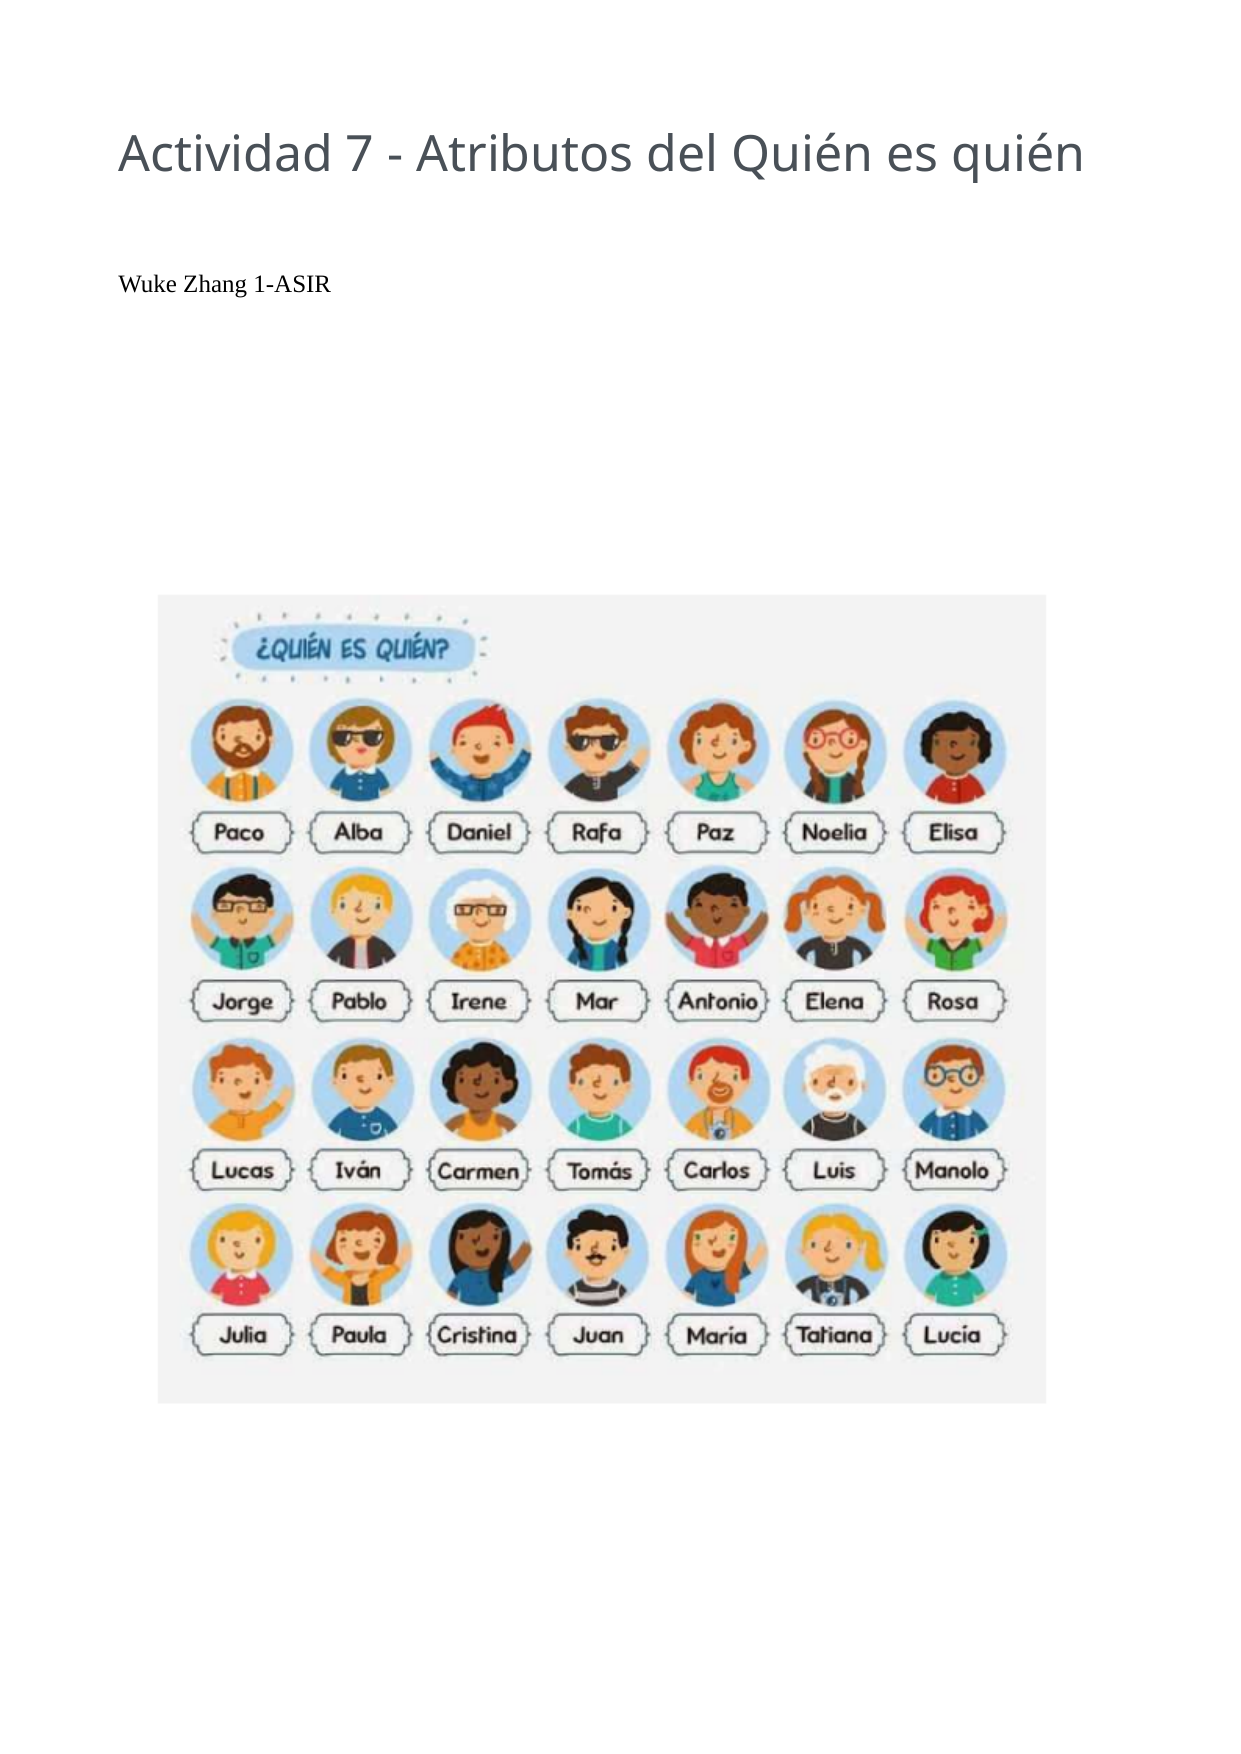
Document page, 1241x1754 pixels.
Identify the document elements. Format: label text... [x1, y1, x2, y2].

subtitle Actividad 7 - Atributos del Quién es quién [118, 118, 1122, 186]
text Wuke Zhang 1-ASIR [118, 269, 1122, 298]
picture [141, 567, 1062, 1435]
